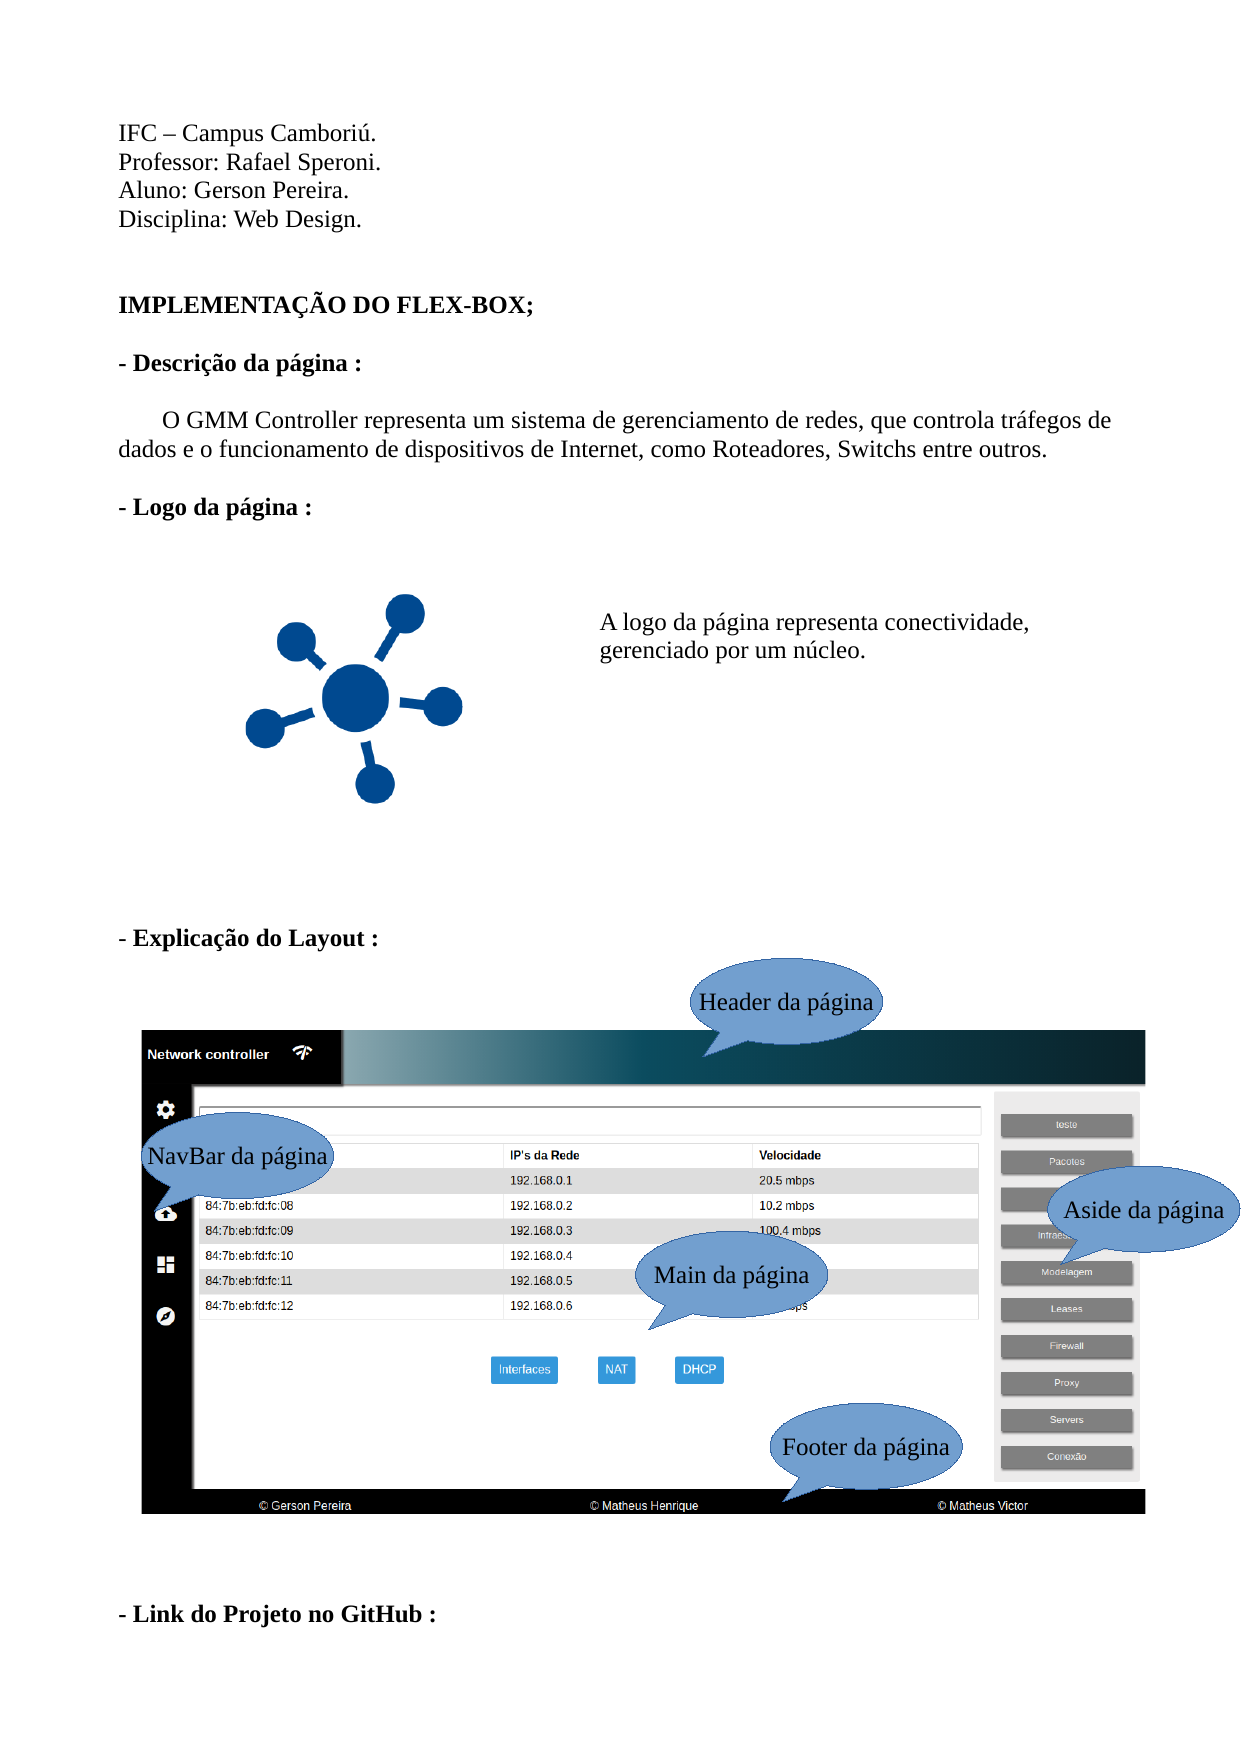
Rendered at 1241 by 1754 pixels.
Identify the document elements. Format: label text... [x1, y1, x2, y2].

text [118, 607, 148, 664]
text A logo da página representa conectividade, gerenciado por um núcleo. [560, 607, 1122, 664]
text Professor: Rafael Speroni. [118, 147, 1122, 176]
text - Logo da página : [118, 492, 1122, 521]
text IFC – Campus Camboriú. [118, 118, 1122, 147]
text Aluno: Gerson Pereira. [118, 176, 1122, 204]
text IMPLEMENTAÇÃO DO FLEX-BOX; [118, 291, 1122, 319]
text O GMM Controller representa um sistema de gerenciamento de redes, que controla tráfegos de dados e o funcionamento de dispositivos de Internet, como Roteadores, Switchs entre outros. [118, 406, 1122, 463]
text Disciplina: Web Design. [118, 204, 1122, 233]
picture [141, 1030, 1146, 1514]
text - Link do Projeto no GitHub : [118, 1599, 1122, 1628]
text - Explicação do Layout : [118, 923, 1122, 952]
text - Descrição da página : [118, 348, 1122, 377]
picture [148, 559, 560, 838]
